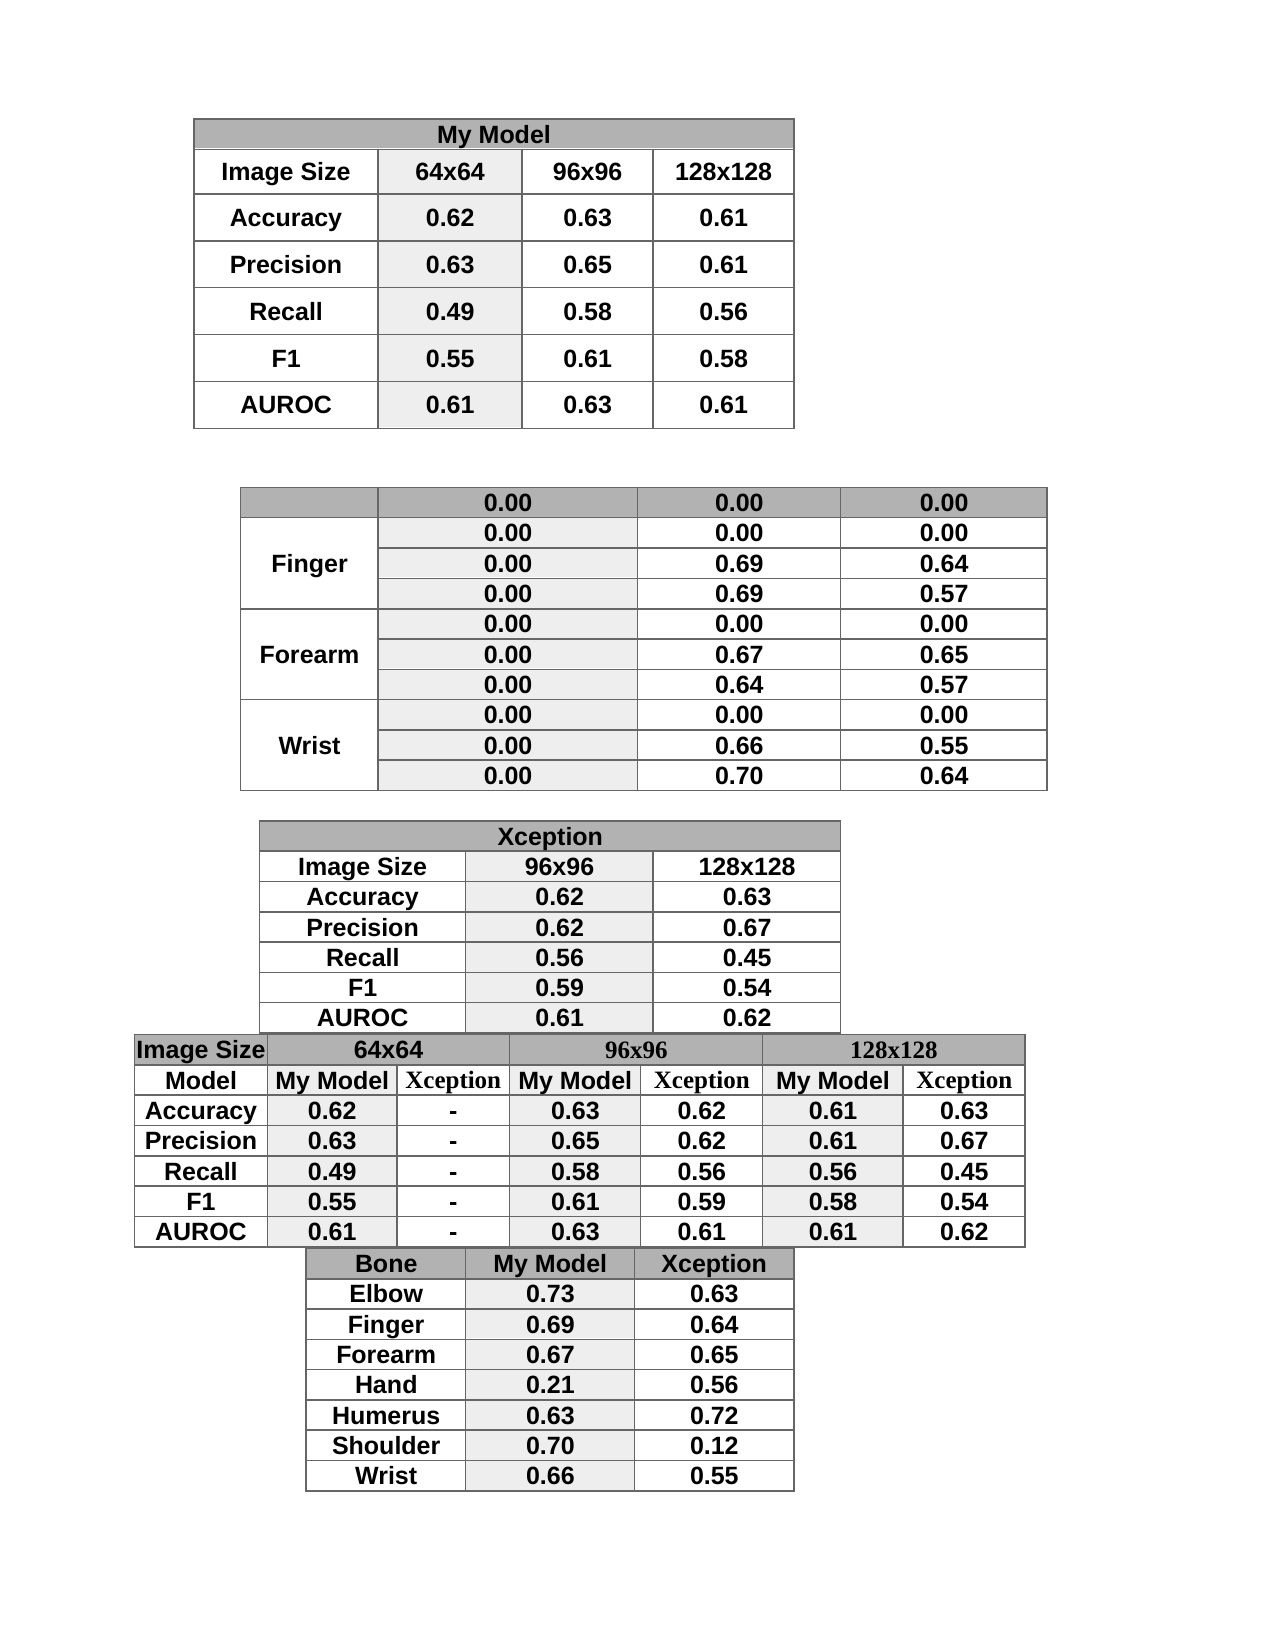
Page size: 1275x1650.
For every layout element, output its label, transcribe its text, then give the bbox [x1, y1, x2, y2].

table_cell 0.56 [635, 1370, 793, 1399]
table_cell 0.66 [466, 1461, 634, 1490]
table_cell 0.58 [654, 335, 793, 381]
table_cell F1 [195, 335, 377, 381]
table_cell Precision [195, 242, 377, 287]
table_cell Wrist [307, 1461, 465, 1490]
table_cell 0.68/0.73/0.66 [638, 518, 840, 547]
table_cell 0.56 [466, 943, 652, 972]
table_cell 0.58 [510, 1157, 640, 1185]
table_cell AUROC [379, 670, 637, 699]
table_cell 0.61 [763, 1126, 902, 1155]
table_cell 0.58 [763, 1187, 902, 1216]
table_cell Elbow [307, 1280, 465, 1308]
table_cell 0.56 [654, 288, 793, 334]
table_cell 0.62 [379, 195, 521, 240]
table_cell 0.63 [268, 1126, 396, 1155]
table_cell 0.55 [268, 1187, 396, 1216]
table_cell Acc/Prec/Recall [379, 700, 637, 729]
table_cell F1 [135, 1187, 267, 1216]
table_cell 0.45 [904, 1157, 1024, 1185]
table_cell 0.61 [654, 195, 793, 240]
table_header Bone [307, 1249, 465, 1278]
table_cell 0.61 [379, 382, 521, 427]
table_cell 0.64 [635, 1310, 793, 1338]
table_cell 0.55 [841, 731, 1046, 759]
table_cell 0.64 [841, 761, 1046, 790]
table_cell 0.61 [654, 242, 793, 287]
table_cell 0.49 [379, 288, 521, 334]
table_cell 0.73 [466, 1280, 634, 1308]
table_cell 0.55 [635, 1461, 793, 1490]
table_cell 0.65 [841, 640, 1046, 668]
table_cell 0.70 [638, 761, 840, 790]
table_cell 0.63 [510, 1096, 640, 1125]
table_cell 0.69 [638, 579, 840, 608]
table_cell Image Size [195, 150, 377, 193]
table_cell - [398, 1217, 509, 1246]
table_cell 0.63 [904, 1096, 1024, 1125]
table_cell 0.59 [466, 973, 652, 1002]
table_cell My Model [268, 1066, 396, 1094]
table_cell Recall [135, 1157, 267, 1185]
table_cell Xception [398, 1066, 509, 1094]
table_cell 0.67 [466, 1340, 634, 1369]
table_cell Accuracy [260, 882, 465, 911]
table_cell Humerus [307, 1401, 465, 1429]
table_cell Recall [260, 943, 465, 972]
table_cell 0.69 [466, 1310, 634, 1338]
table_cell 0.55 [379, 335, 521, 381]
table_cell AUROC [135, 1217, 267, 1246]
table_cell 0.63 [379, 242, 521, 287]
table_cell 0.56 [763, 1157, 902, 1185]
table_cell 0.57 [841, 670, 1046, 699]
table_cell 0.64/0.62/0.74 [638, 610, 840, 638]
table_cell Forearm [307, 1340, 465, 1369]
table_cell 0.62 [904, 1217, 1024, 1246]
table_cell F1 [260, 973, 465, 1002]
table_cell 0.65 [510, 1126, 640, 1155]
table_header Xception [260, 822, 840, 850]
table_cell Recall [195, 288, 377, 334]
table_cell 0.58 [523, 288, 652, 334]
table_cell AUROC [379, 761, 637, 790]
table_cell 0.61 [466, 1003, 652, 1032]
table_cell 0.61 [763, 1217, 902, 1246]
table_cell 0.63 [466, 1401, 634, 1429]
table_cell Precision [135, 1126, 267, 1155]
table_cell F1 [379, 731, 637, 759]
table_cell Shoulder [307, 1431, 465, 1460]
table_cell 0.61 [654, 382, 793, 427]
table_cell 0.62 [466, 913, 652, 941]
table_cell - [398, 1187, 509, 1216]
table_cell Precision [260, 913, 465, 941]
table_cell 0.67 [904, 1126, 1024, 1155]
table_cell 0.56 [641, 1157, 762, 1185]
table_cell 0.66/0.69/0.45 [841, 700, 1046, 729]
table_cell 0.64 [638, 670, 840, 699]
table_cell 64x64 [379, 150, 521, 193]
table_cell F1 [379, 640, 637, 668]
table_cell Wrist [241, 700, 377, 790]
table_cell 0.62 [268, 1096, 396, 1125]
table_cell Acc/Prec/Recall [379, 610, 637, 638]
table_cell 0.70 [466, 1431, 634, 1460]
table_header [241, 488, 377, 517]
table_cell 0.61 [510, 1187, 640, 1216]
table_cell Accuracy [195, 195, 377, 240]
table_cell 0.69 [638, 549, 840, 577]
table_cell Acc/Prec/Recall [379, 518, 637, 547]
table_cell Finger [307, 1310, 465, 1338]
table_cell 0.57/0.55/0.80 [841, 610, 1046, 638]
table_cell 0.70/0.68/0.65 [638, 700, 840, 729]
table_cell AUROC [379, 579, 637, 608]
table_header My Model [466, 1249, 634, 1278]
table_cell 0.61 [763, 1096, 902, 1125]
table_cell 0.62 [466, 882, 652, 911]
table_header My Model [195, 120, 793, 148]
table_cell 0.62 [641, 1126, 762, 1155]
table_header Xception [635, 1249, 793, 1278]
table_cell 96x96 [466, 852, 652, 881]
table_cell - [398, 1157, 509, 1185]
table_cell My Model [510, 1066, 640, 1094]
table_cell 0.61 [523, 335, 652, 381]
table_header 96x96 [510, 1035, 762, 1064]
table_cell Finger [241, 518, 377, 608]
table_cell F1 [379, 549, 637, 577]
table_cell 0.49 [268, 1157, 396, 1185]
table_cell Model [135, 1066, 267, 1094]
table_cell 0.65 [523, 242, 652, 287]
table_cell 0.63 [523, 382, 652, 427]
table_cell 0.58/0.69/0.58 [841, 518, 1046, 547]
table_cell 0.21 [466, 1370, 634, 1399]
table_cell 0.72 [635, 1401, 793, 1429]
table_header Xception [841, 488, 1046, 517]
table_cell 0.63 [523, 195, 652, 240]
table_cell 0.67 [654, 913, 840, 941]
table_cell Forearm [241, 610, 377, 699]
table_cell 0.61 [641, 1217, 762, 1246]
table_cell 0.62 [641, 1096, 762, 1125]
table_cell My Model [763, 1066, 902, 1094]
table_header Metrics [379, 488, 637, 517]
table_cell 128x128 [654, 852, 840, 881]
table_cell 0.62 [654, 1003, 840, 1032]
table_cell 0.67 [638, 640, 840, 668]
table_cell 0.63 [654, 882, 840, 911]
table_cell 0.66 [638, 731, 840, 759]
table_cell 96x96 [523, 150, 652, 193]
table_cell 0.59 [641, 1187, 762, 1216]
table_cell 128x128 [654, 150, 793, 193]
table_cell 0.54 [904, 1187, 1024, 1216]
table_cell Accuracy [135, 1096, 267, 1125]
table_header 64x64 [268, 1035, 509, 1064]
table_cell 0.64 [841, 549, 1046, 577]
table_cell 0.54 [654, 973, 840, 1002]
table_cell AUROC [195, 382, 377, 427]
table_cell 0.61 [268, 1217, 396, 1246]
table_header 128x128 [763, 1035, 1024, 1064]
table_cell Hand [307, 1370, 465, 1399]
table_cell - [398, 1096, 509, 1125]
table_header Image Size [135, 1035, 267, 1064]
table_cell AUROC [260, 1003, 465, 1032]
table_cell Xception [904, 1066, 1024, 1094]
table_cell - [398, 1126, 509, 1155]
table_cell Xception [641, 1066, 762, 1094]
table_header My Model [638, 488, 840, 517]
table_cell 0.45 [654, 943, 840, 972]
table_cell 0.65 [635, 1340, 793, 1369]
table_cell 0.12 [635, 1431, 793, 1460]
table_cell 0.63 [510, 1217, 640, 1246]
table_cell 0.57 [841, 579, 1046, 608]
table_cell 0.63 [635, 1280, 793, 1308]
table_cell Image Size [260, 852, 465, 881]
